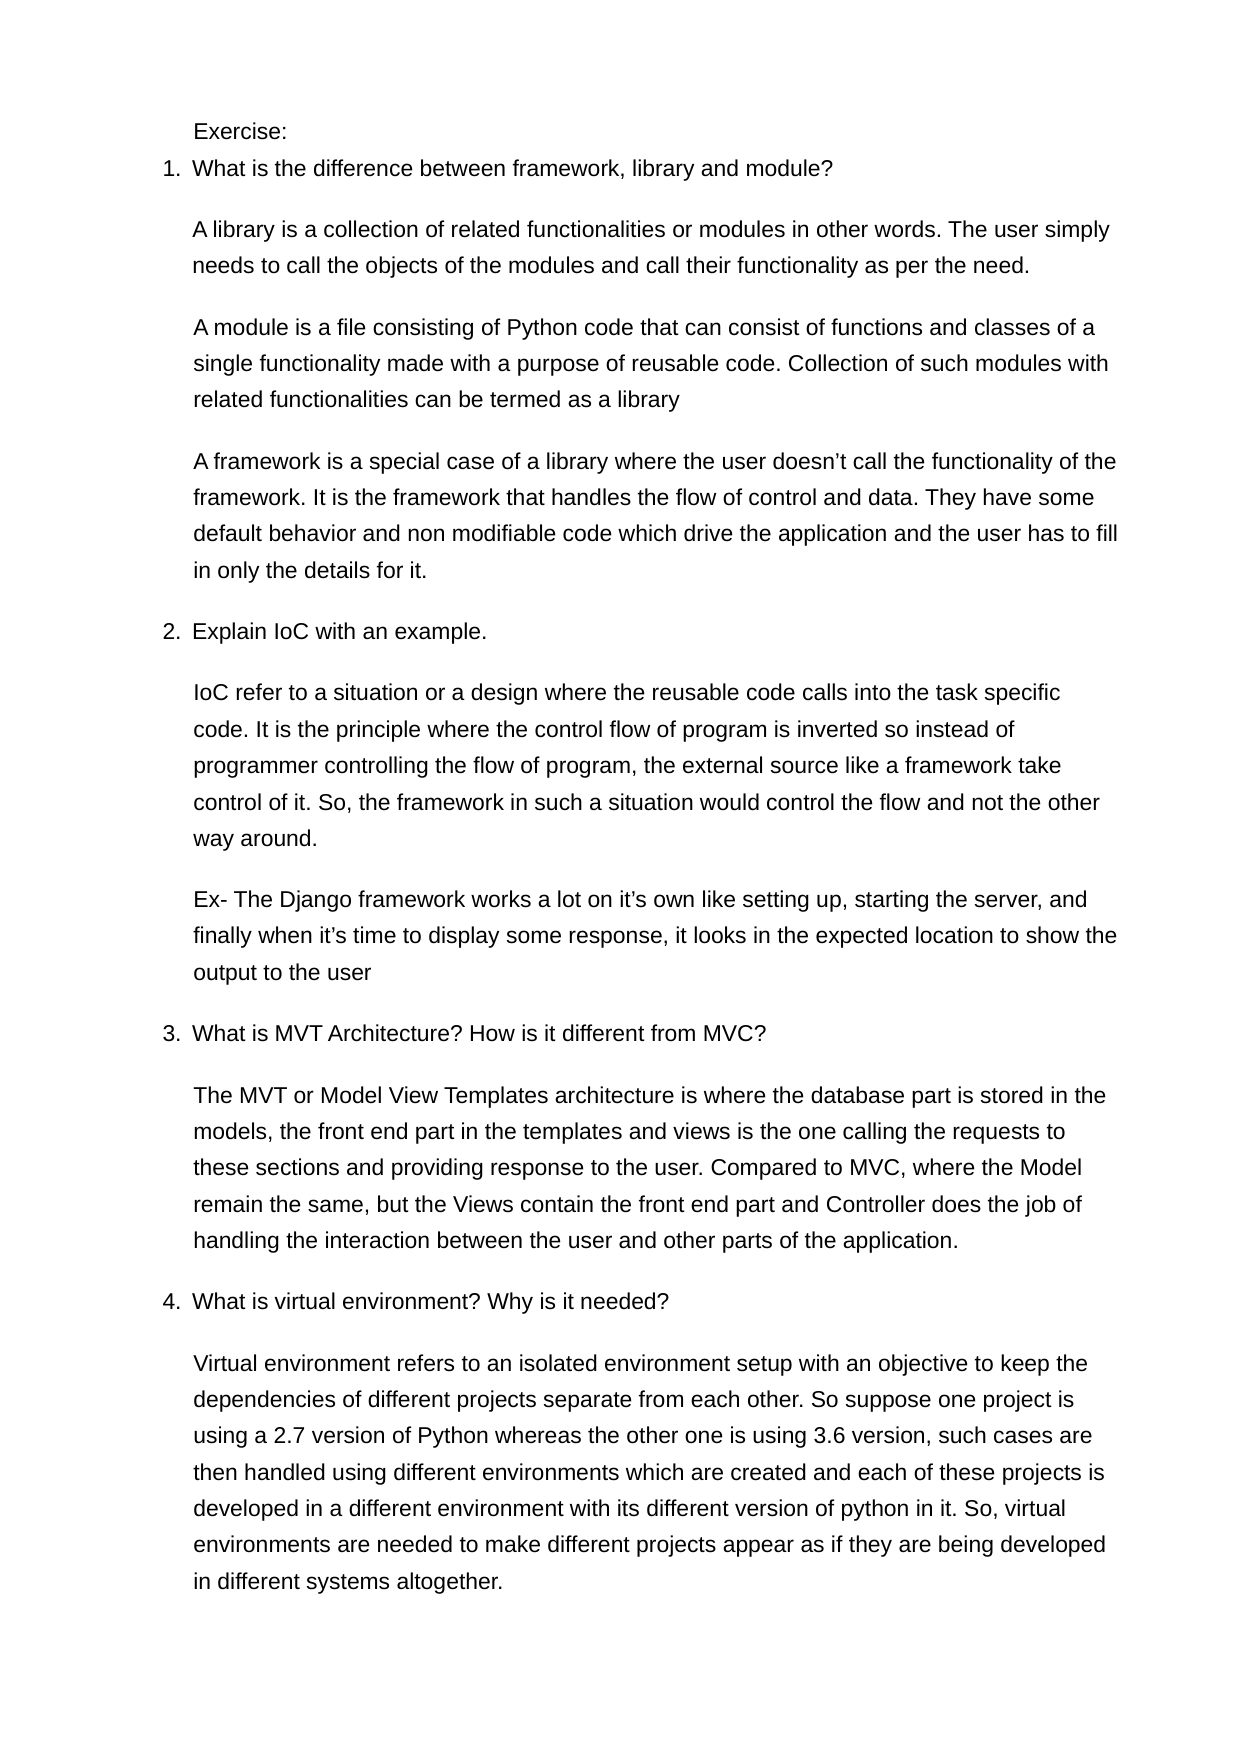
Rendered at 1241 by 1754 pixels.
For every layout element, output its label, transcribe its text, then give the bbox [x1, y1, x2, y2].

text A module is a file consisting of Python code that can consist of functions and classes of a single functionality made with a purpose of reusable code. Collection of such modules with related functionalities can be termed as a library [193, 313, 1122, 413]
text A library is a collection of related functionalities or modules in other words. The user simply needs to call the objects of the modules and call their functionality as per the need. [118, 216, 1122, 278]
text Virtual environment refers to an isolated environment setup with an objective to keep the dependencies of different projects separate from each other. So suppose one project is using a 2.7 version of Python whereas the other one is using 3.6 version, such cases are then handled using different environments which are created and each of these projects is developed in a different environment with its different version of python in it. So, virtual environments are needed to make different projects appear as if they are being developed in different systems altogether. [193, 1350, 1122, 1594]
list What is the difference between framework, library and module? [162, 154, 1122, 181]
list What is MVT Architecture? How is it different from MVC? [162, 1020, 1122, 1047]
text A framework is a special case of a library where the user doesn’t call the functionality of the framework. It is the framework that handles the flow of control and data. They have some default behavior and non modifiable code which drive the application and the user has to fill in only the details for it. [193, 448, 1122, 583]
text Exercise: [118, 118, 1122, 144]
text The MVT or Model View Templates architecture is where the database part is stored in the models, the front end part in the templates and views is the one calling the requests to these sections and providing response to the user. Compared to MVC, where the Model remain the same, but the Views contain the front end part and Controller does the job of handling the interaction between the user and other parts of the application. [193, 1082, 1122, 1253]
text Ex- The Django framework works a lot on it’s own like setting up, starting the server, and finally when it’s time to display some response, it looks in the expected location to show the output to the user [193, 886, 1122, 985]
text IoC refer to a situation or a design where the reusable code calls into the task specific code. It is the principle where the control flow of program is inverted so instead of programmer controlling the flow of program, the external source like a framework take control of it. So, the framework in such a situation would control the flow and not the other way around. [193, 679, 1122, 851]
list What is virtual environment? Why is it needed? [162, 1288, 1122, 1315]
list Explain IoC with an example. [162, 618, 1122, 644]
